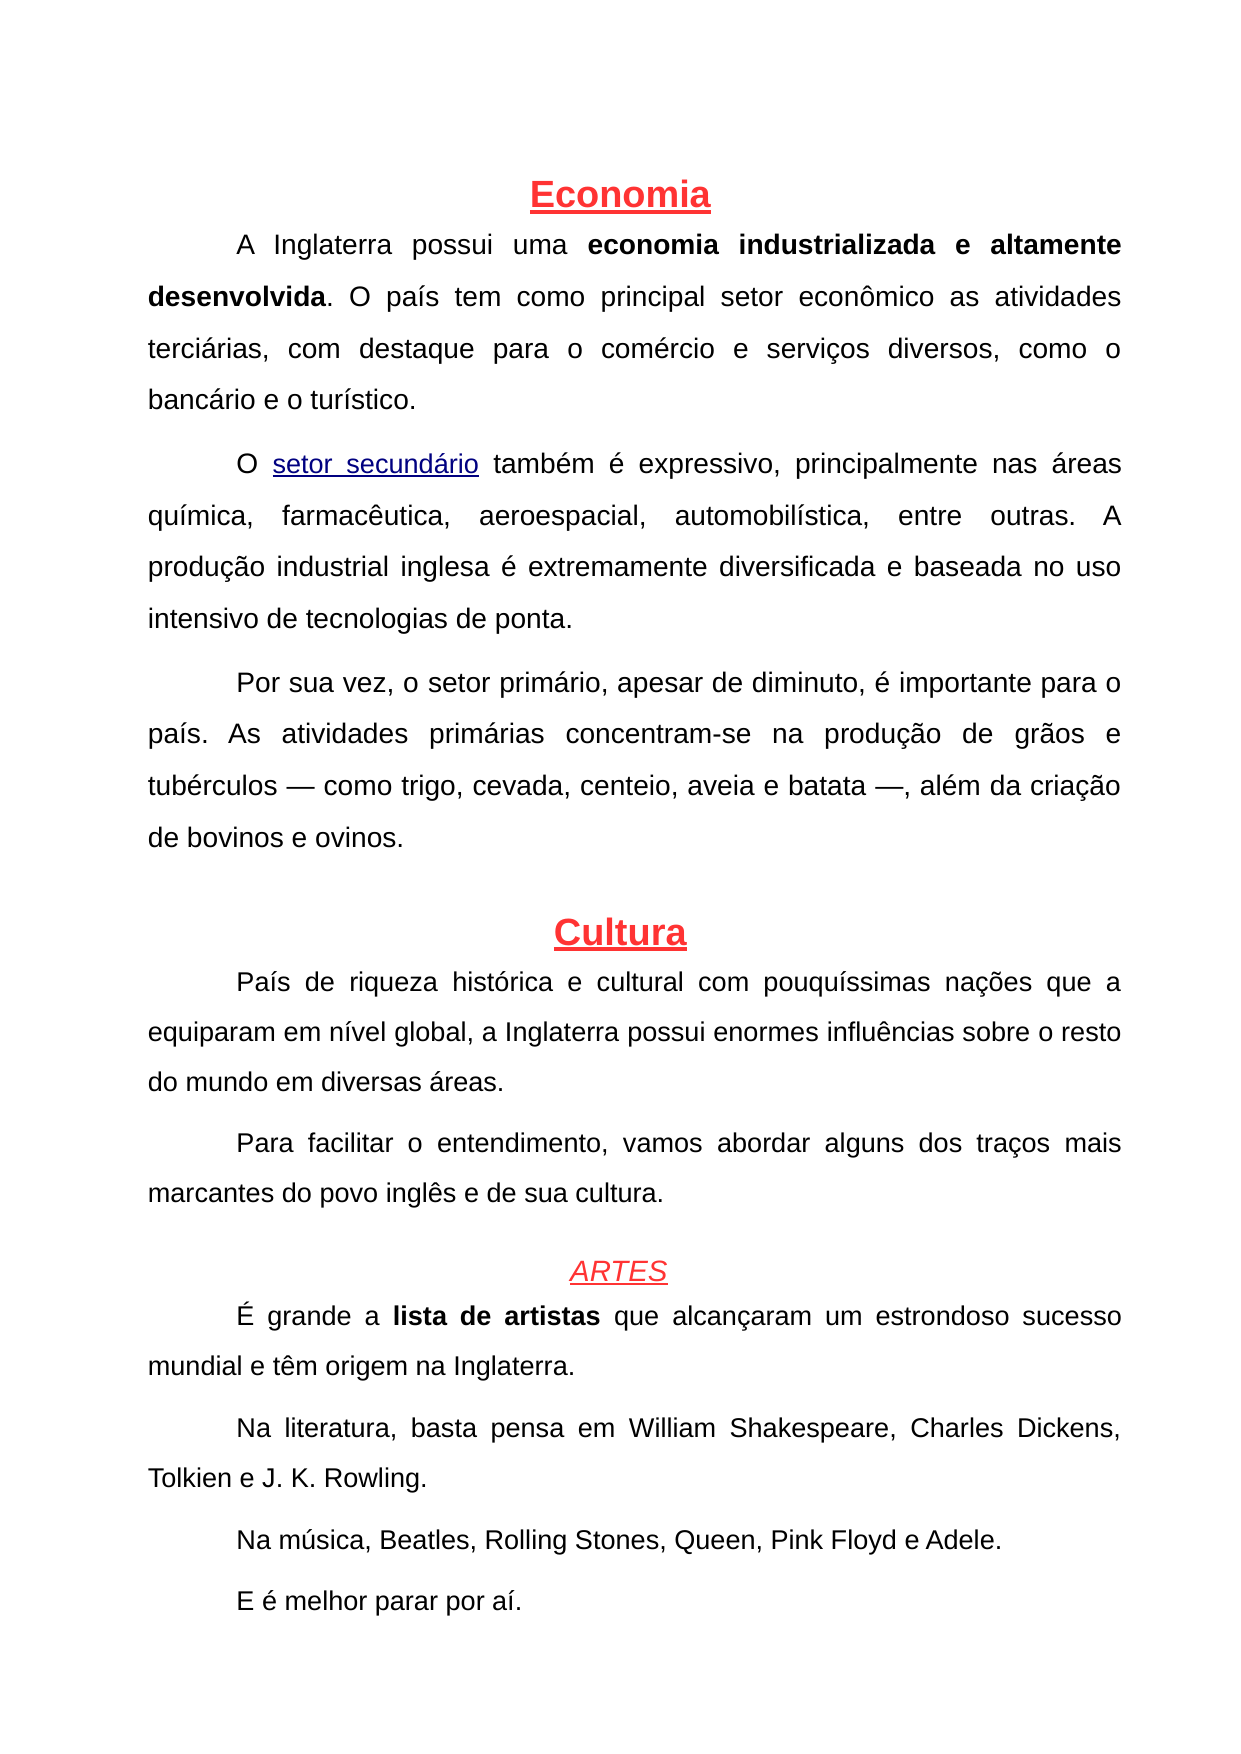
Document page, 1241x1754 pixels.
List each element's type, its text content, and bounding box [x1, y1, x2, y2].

text A Inglaterra possui uma economia industrializada e altamente desenvolvida. O país tem como principal setor econômico as atividades terciárias, com destaque para o comércio e serviços diversos, como o bancário e o turístico. [148, 228, 1122, 416]
text Na música, Beatles, Rolling Stones, Queen, Pink Floyd e Adele. [148, 1524, 1122, 1555]
text Por sua vez, o setor primário, apesar de diminuto, é importante para o país. As atividades primárias concentram-se na produção de grãos e tubérculos — como trigo, cevada, centeio, aveia e batata —, além da criação de bovinos e ovinos. [148, 666, 1122, 853]
subtitle ARTES [118, 1254, 1122, 1288]
text País de riqueza histórica e cultural com pouquíssimas nações que a equiparam em nível global, a Inglaterra possui enormes influências sobre o resto do mundo em diversas áreas. [148, 966, 1122, 1097]
text É grande a lista de artistas que alcançaram um estrondoso sucesso mundial e têm origem na Inglaterra. [148, 1300, 1122, 1381]
subtitle Cultura [118, 909, 1122, 953]
subtitle Economia [118, 172, 1122, 216]
text E é melhor parar por aí. [148, 1585, 1122, 1617]
text Para facilitar o entendimento, vamos abordar alguns dos traços mais marcantes do povo inglês e de sua cultura. [148, 1127, 1122, 1209]
text O setor secundário também é expressivo, principalmente nas áreas química, farmacêutica, aeroespacial, automobilística, entre outras. A produção industrial inglesa é extremamente diversificada e baseada no uso intensivo de tecnologias de ponta. [148, 447, 1122, 634]
text Na literatura, basta pensa em William Shakespeare, Charles Dickens, Tolkien e J. K. Rowling. [148, 1412, 1122, 1493]
